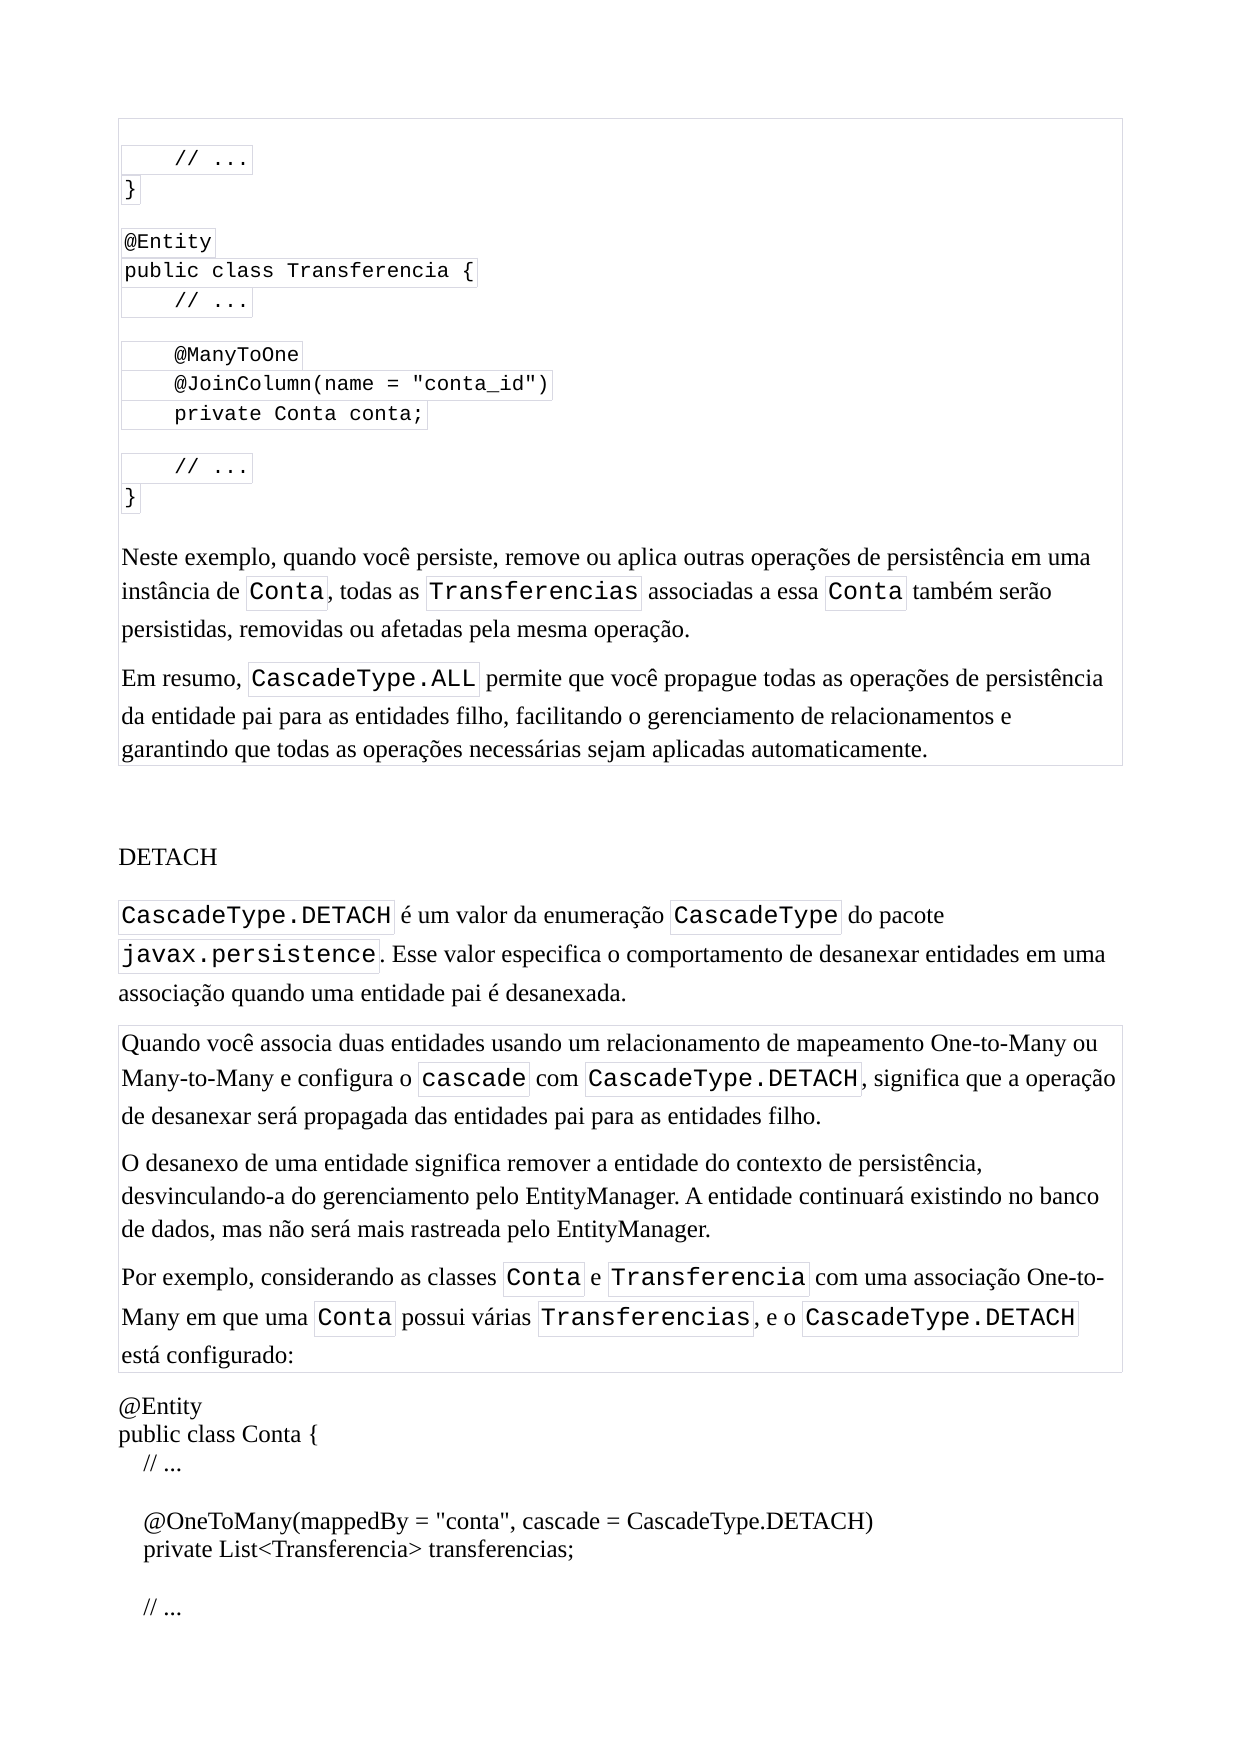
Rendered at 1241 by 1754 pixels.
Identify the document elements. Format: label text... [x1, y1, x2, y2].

text [141, 171, 1122, 204]
text @JoinColumn(name = "conta_id") [303, 367, 1122, 397]
text @Entity [118, 1391, 1122, 1419]
text Em resumo, CascadeType.ALL permite que você propague todas as operações de persistência da entidade pai para as entidades filho, facilitando o gerenciamento de relacionamentos e garantindo que todas as operações necessárias sejam aplicadas automaticamente. [119, 659, 1122, 765]
text Quando você associa duas entidades usando um relacionamento de mapeamento One-to-Many ou Many-to-Many e configura o cascade com CascadeType.DETACH, significa que a operação de desanexar será propagada das entidades pai para as entidades filho. [119, 1026, 1122, 1129]
text O desanexo de uma entidade significa remover a entidade do contexto de persistência, desvinculando-a do gerenciamento pelo EntityManager. A entidade continuará existindo no banco de dados, mas não será mais rastreada pelo EntityManager. [119, 1145, 1122, 1243]
text DETACH [118, 842, 1122, 871]
text public class Transferencia { [122, 259, 477, 284]
text Neste exemplo, quando você persiste, remove ou aplica outras operações de persistência em uma instância de Conta, todas as Transferencias associadas a essa Conta também serão persistidas, removidas ou afetadas pela mesma operação. [119, 539, 1122, 643]
text } [122, 176, 140, 204]
text private List<Transferencia> transferencias; [118, 1534, 1122, 1563]
text @JoinColumn(name = "conta_id") [122, 371, 552, 397]
text [141, 480, 1122, 513]
text [428, 397, 1122, 429]
text public class Conta { [118, 1419, 1122, 1448]
text Por exemplo, considerando as classes Conta e Transferencia com uma associação One-to-Many em que uma Conta possui várias Transferencias, e o CascadeType.DETACH está configurado: [119, 1259, 1122, 1372]
text @ManyToOne [119, 337, 1122, 367]
text // ... [119, 142, 1122, 171]
text @OneToMany(mappedBy = "conta", cascade = CascadeType.DETACH) [118, 1506, 1122, 1534]
text // ... [122, 288, 252, 317]
text [253, 284, 1122, 317]
text // ... [118, 1592, 1122, 1621]
text private Conta conta; [122, 401, 427, 429]
text @Entity [119, 225, 1122, 254]
text // ... [118, 1448, 1122, 1477]
text // ... [119, 450, 1122, 480]
text public class Transferencia { [216, 254, 1122, 284]
text } [122, 484, 140, 513]
text CascadeType.DETACH é um valor da enumeração CascadeType do pacote javax.persistence. Esse valor especifica o comportamento de desanexar entidades em uma associação quando uma entidade pai é desanexada. [118, 899, 1122, 1006]
